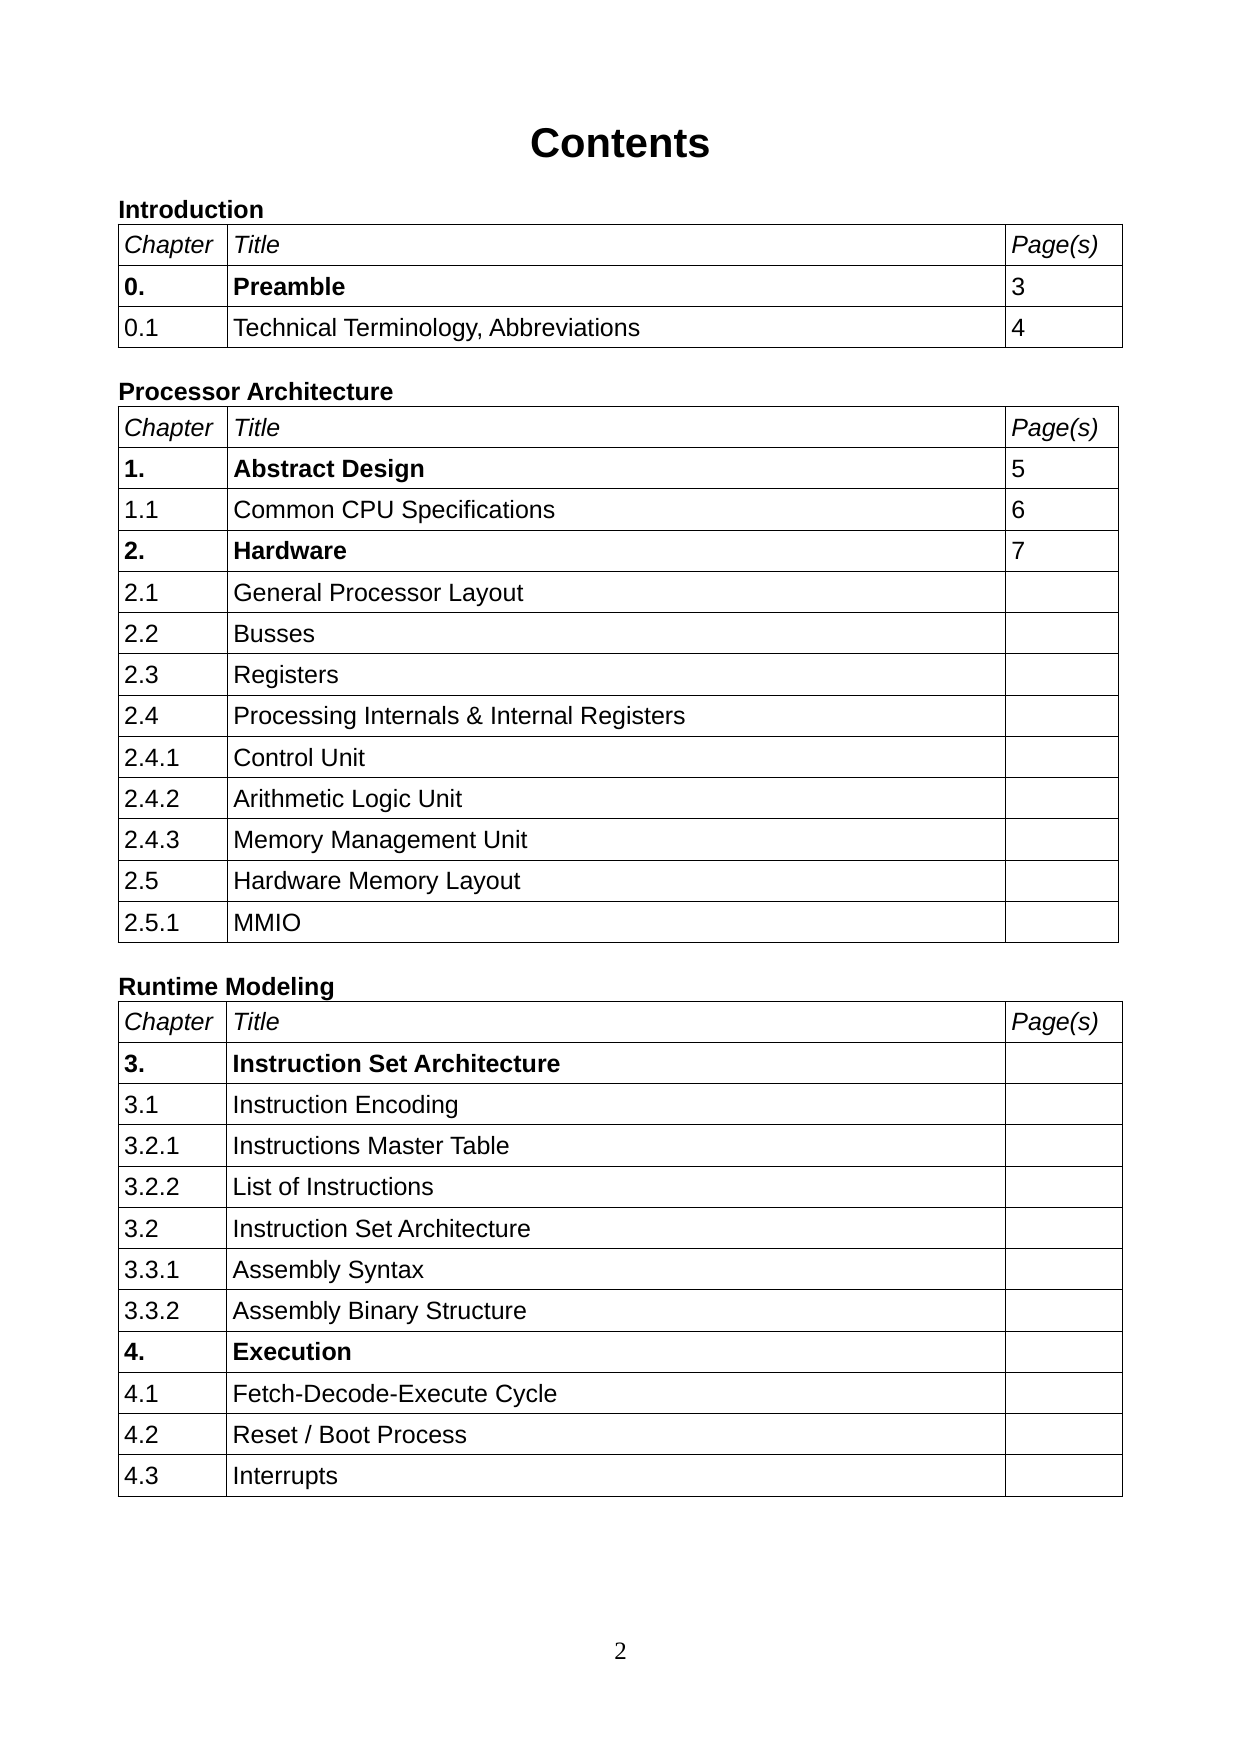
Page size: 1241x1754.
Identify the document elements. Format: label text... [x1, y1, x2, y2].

table_cell Instruction Set Architecture [227, 1208, 1005, 1248]
table_cell Instructions Master Table [227, 1125, 1005, 1166]
table_cell 0.1 [119, 307, 227, 347]
table_cell 2.5.1 [119, 902, 227, 942]
table_cell [1006, 778, 1118, 818]
table_cell [1006, 1373, 1122, 1413]
table_cell 7 [1006, 531, 1118, 571]
table_cell [1006, 1414, 1122, 1454]
text Introduction [118, 195, 1122, 223]
table_cell [1006, 1249, 1122, 1289]
table_cell 2.4 [119, 696, 227, 736]
table_cell General Processor Layout [228, 572, 1005, 612]
table_cell Processing Internals & Internal Registers [228, 696, 1005, 736]
table_cell Hardware [228, 531, 1005, 571]
table_cell Abstract Design [228, 448, 1005, 488]
table_cell 3.2.2 [119, 1167, 226, 1207]
table_cell [1006, 1084, 1122, 1124]
table_cell [1006, 1455, 1122, 1496]
table_cell [1006, 1208, 1122, 1248]
table_header Page(s) [1006, 1002, 1122, 1042]
table_cell 5 [1006, 448, 1118, 488]
table_cell [1006, 654, 1118, 694]
table_cell 2.2 [119, 613, 227, 653]
table_cell 2. [119, 531, 227, 571]
table_cell [1006, 613, 1118, 653]
table_cell Assembly Syntax [227, 1249, 1005, 1289]
table_cell [1006, 902, 1118, 942]
table_cell Interrupts [227, 1455, 1005, 1496]
table_cell Reset / Boot Process [227, 1414, 1005, 1454]
table_cell 3.2 [119, 1208, 226, 1248]
table_cell Hardware Memory Layout [228, 861, 1005, 901]
table_cell 4 [1006, 307, 1122, 347]
table_cell Memory Management Unit [228, 819, 1005, 859]
table_cell Execution [227, 1332, 1005, 1372]
table_header Chapter [119, 407, 227, 447]
table_cell Arithmetic Logic Unit [228, 778, 1005, 818]
table_cell 3.2.1 [119, 1125, 226, 1166]
table_cell List of Instructions [227, 1167, 1005, 1207]
table_cell Instruction Encoding [227, 1084, 1005, 1124]
table_header Page(s) [1006, 407, 1118, 447]
table_header Page(s) [1006, 225, 1122, 265]
text Contents [118, 118, 1122, 166]
table_cell Control Unit [228, 737, 1005, 777]
table_cell [1006, 696, 1118, 736]
table_cell 3 [1006, 266, 1122, 306]
table_cell 2.4.3 [119, 819, 227, 859]
table_cell 2.3 [119, 654, 227, 694]
table_cell Common CPU Specifications [228, 489, 1005, 529]
table_cell 0. [119, 266, 227, 306]
table_cell [1006, 1043, 1122, 1083]
table_cell 4.3 [119, 1455, 226, 1496]
text Processor Architecture [118, 377, 1122, 406]
table_cell 3. [119, 1043, 226, 1083]
table_cell 4. [119, 1332, 226, 1372]
table_cell Preamble [228, 266, 1005, 306]
text Runtime Modeling [118, 972, 1122, 1001]
table_cell Fetch-Decode-Execute Cycle [227, 1373, 1005, 1413]
table_cell 1.1 [119, 489, 227, 529]
table_cell Registers [228, 654, 1005, 694]
table_header Title [228, 225, 1005, 265]
table_cell [1006, 861, 1118, 901]
table_cell 1. [119, 448, 227, 488]
table_cell [1006, 819, 1118, 859]
table_cell 4.1 [119, 1373, 226, 1413]
table_cell [1006, 1332, 1122, 1372]
table_header Title [227, 1002, 1005, 1042]
table_cell 6 [1006, 489, 1118, 529]
table_cell 2.4.1 [119, 737, 227, 777]
table_cell 2.4.2 [119, 778, 227, 818]
table_cell 3.1 [119, 1084, 226, 1124]
table_cell [1006, 572, 1118, 612]
table_cell 2.1 [119, 572, 227, 612]
table_cell Busses [228, 613, 1005, 653]
table_cell [1006, 1125, 1122, 1166]
table_cell 2.5 [119, 861, 227, 901]
table_cell [1006, 1290, 1122, 1331]
table_cell 4.2 [119, 1414, 226, 1454]
table_cell 3.3.2 [119, 1290, 226, 1331]
table_cell 3.3.1 [119, 1249, 226, 1289]
table_header Chapter [119, 1002, 226, 1042]
table_cell Instruction Set Architecture [227, 1043, 1005, 1083]
table_cell [1006, 1167, 1122, 1207]
table_cell Assembly Binary Structure [227, 1290, 1005, 1331]
table_header Chapter [119, 225, 227, 265]
table_cell MMIO [228, 902, 1005, 942]
table_cell Technical Terminology, Abbreviations [228, 307, 1005, 347]
table_header Title [228, 407, 1005, 447]
table_cell [1006, 737, 1118, 777]
